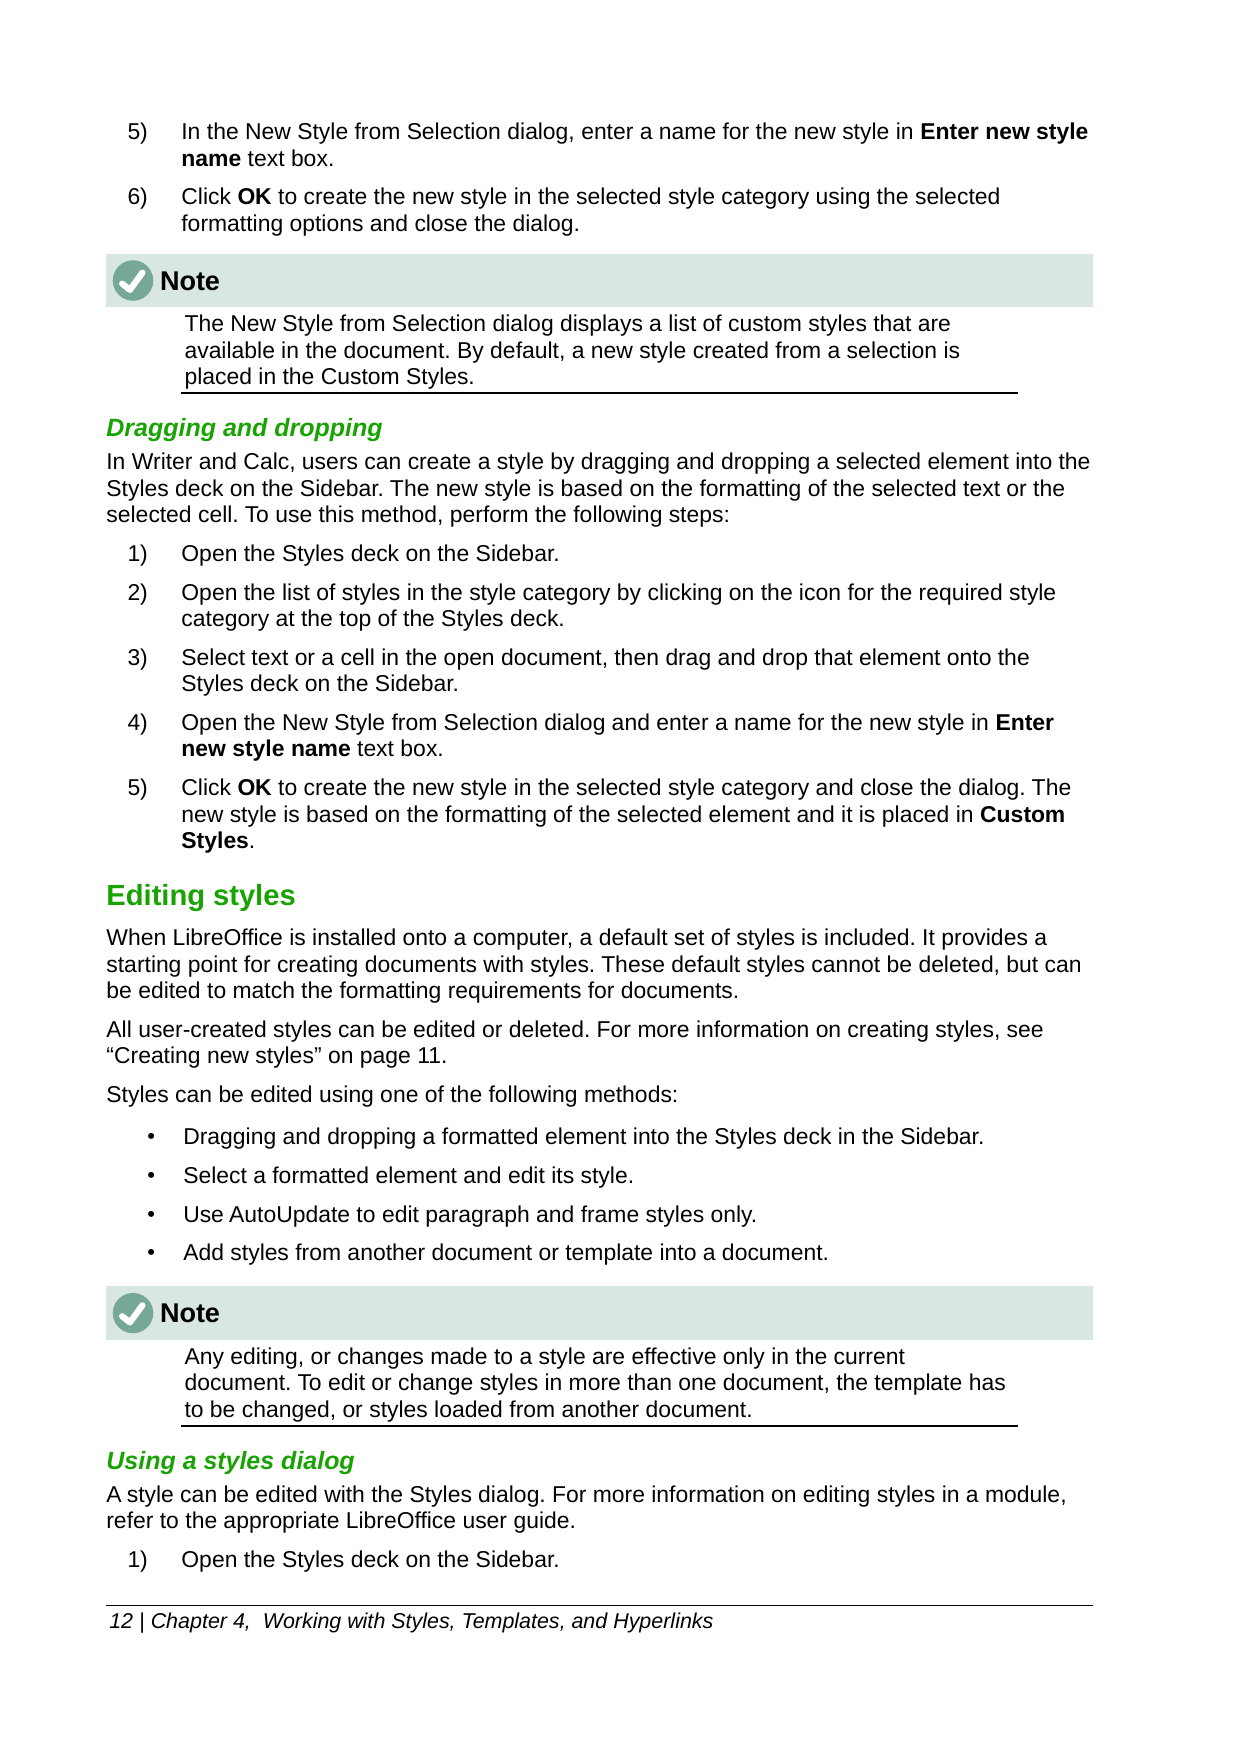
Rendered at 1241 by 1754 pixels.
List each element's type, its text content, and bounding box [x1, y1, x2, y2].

text All user-created styles can be edited or deleted. For more information on creating styles, see “Creating new styles” on page 11. [106, 1016, 1093, 1068]
text In Writer and Calc, users can create a style by dragging and dropping a selected element into the Styles deck on the Sidebar. The new style is based on the formatting of the selected text or the selected cell. To use this method, perform the following steps: [106, 448, 1093, 527]
subtitle Editing styles [106, 878, 1093, 912]
list Click OK to create the new style in the selected style category using the selected formatting options and close the dialog. [148, 183, 1093, 236]
list Open the Styles deck on the Sidebar. [148, 540, 1093, 566]
list Add styles from another document or template into a document. [144, 1236, 1093, 1269]
list Select text or a cell in the open document, then drag and drop that element onto the Styles deck on the Sidebar. [148, 644, 1093, 696]
text A style can be edited with the Styles dialog. For more information on editing styles in a module, refer to the appropriate LibreOffice user guide. [106, 1481, 1093, 1533]
subtitle Dragging and dropping [106, 413, 1093, 442]
subtitle Using a styles dialog [106, 1446, 1093, 1474]
subtitle Note [106, 1286, 1093, 1340]
list Open the Styles deck on the Sidebar. [148, 1546, 1093, 1572]
list Click OK to create the new style in the selected style category and close the dialog. The new style is based on the formatting of the selected element and it is placed in Custom Styles. [148, 774, 1093, 853]
text Any editing, or changes made to a style are effective only in the current document. To edit or change styles in more than one document, the template has to be changed, or styles loaded from another document. [181, 1340, 1018, 1425]
text When LibreOffice is installed onto a computer, a default set of styles is included. It provides a starting point for creating documents with styles. These default styles cannot be deleted, but can be edited to match the formatting requirements for documents. [106, 924, 1093, 1003]
list Dragging and dropping a formatted element into the Styles deck in the Sidebar. [144, 1120, 1093, 1149]
text Styles can be edited using one of the following methods: [106, 1081, 1093, 1107]
list Select a formatted element and edit its style. [144, 1159, 1093, 1188]
list Open the New Style from Selection dialog and enter a name for the new style in Enter new style name text box. [148, 709, 1093, 762]
list In the New Style from Selection dialog, enter a name for the new style in Enter new style name text box. [148, 118, 1093, 171]
list Open the list of styles in the style category by clicking on the icon for the required style category at the top of the Styles deck. [148, 578, 1093, 631]
subtitle Note [106, 254, 1093, 307]
list Use AutoUpdate to edit paragraph and frame styles only. [144, 1198, 1093, 1227]
text The New Style from Selection dialog displays a list of custom styles that are available in the document. By default, a new style created from a selection is placed in the Custom Styles. [181, 307, 1018, 392]
